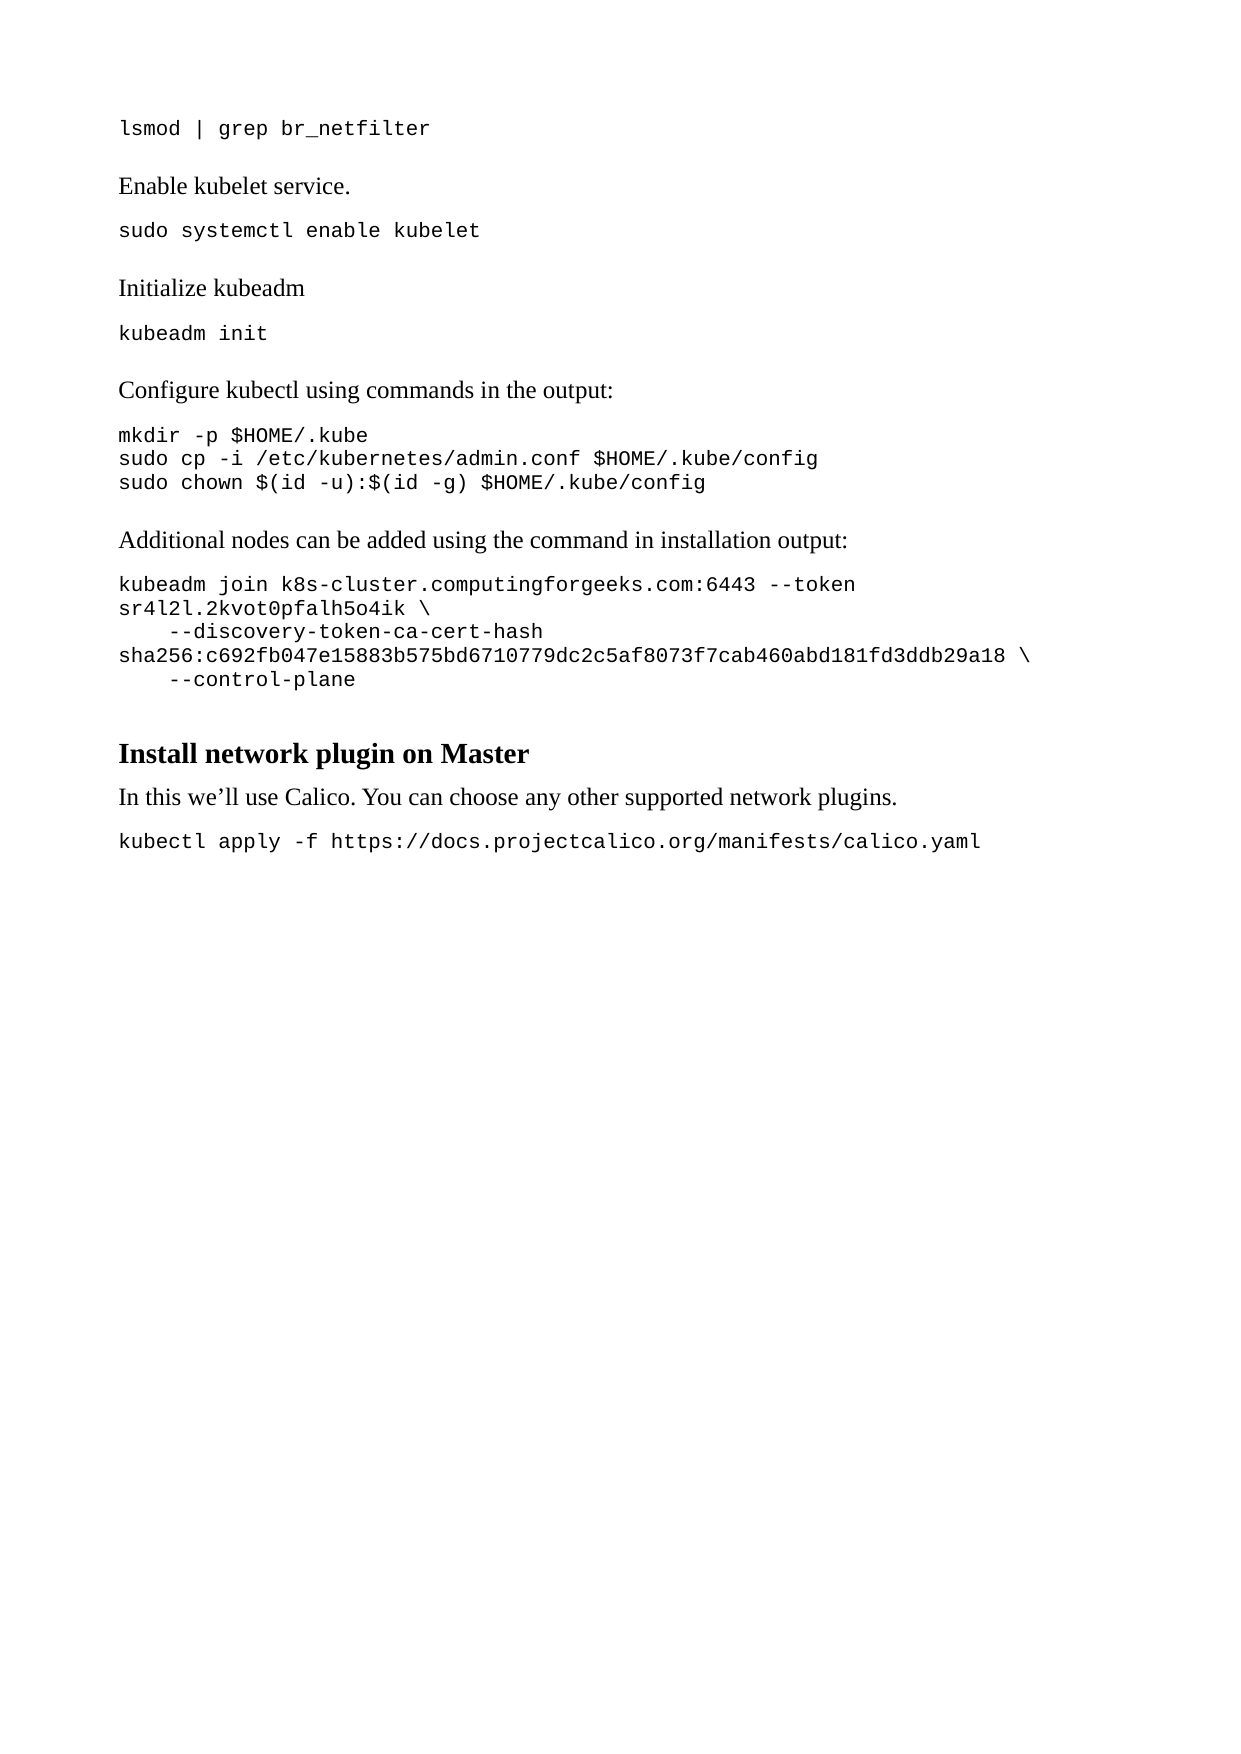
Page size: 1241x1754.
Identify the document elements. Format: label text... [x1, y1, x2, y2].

text sudo cp -i /etc/kubernetes/admin.conf $HOME/.kube/config [118, 448, 1122, 472]
text Enable kubelet service. [118, 171, 1122, 200]
text mkdir -p $HOME/.kube [118, 425, 1122, 448]
text --discovery-token-ca-cert-hash sha256:c692fb047e15883b575bd6710779dc2c5af8073f7cab460abd181fd3ddb29a18 \ [118, 621, 1122, 669]
text --control-plane [118, 669, 1122, 692]
text sudo systemctl enable kubelet [118, 220, 1122, 244]
text In this we’ll use Calico. You can choose any other supported network plugins. [118, 782, 1122, 811]
text sudo chown $(id -u):$(id -g) $HOME/.kube/config [118, 472, 1122, 496]
text kubeadm init [118, 322, 1122, 346]
text Initialize kubeadm [118, 273, 1122, 302]
subtitle Install network plugin on Master [118, 736, 1122, 770]
text Additional nodes can be added using the command in installation output: [118, 525, 1122, 554]
text kubectl apply -f https://docs.projectcalico.org/manifests/calico.yaml [118, 832, 1122, 855]
text kubeadm join k8s-cluster.computingforgeeks.com:6443 --token sr4l2l.2kvot0pfalh5o4ik \ [118, 574, 1122, 621]
text lsmod | grep br_netfilter [118, 118, 1122, 142]
text Configure kubectl using commands in the output: [118, 376, 1122, 404]
